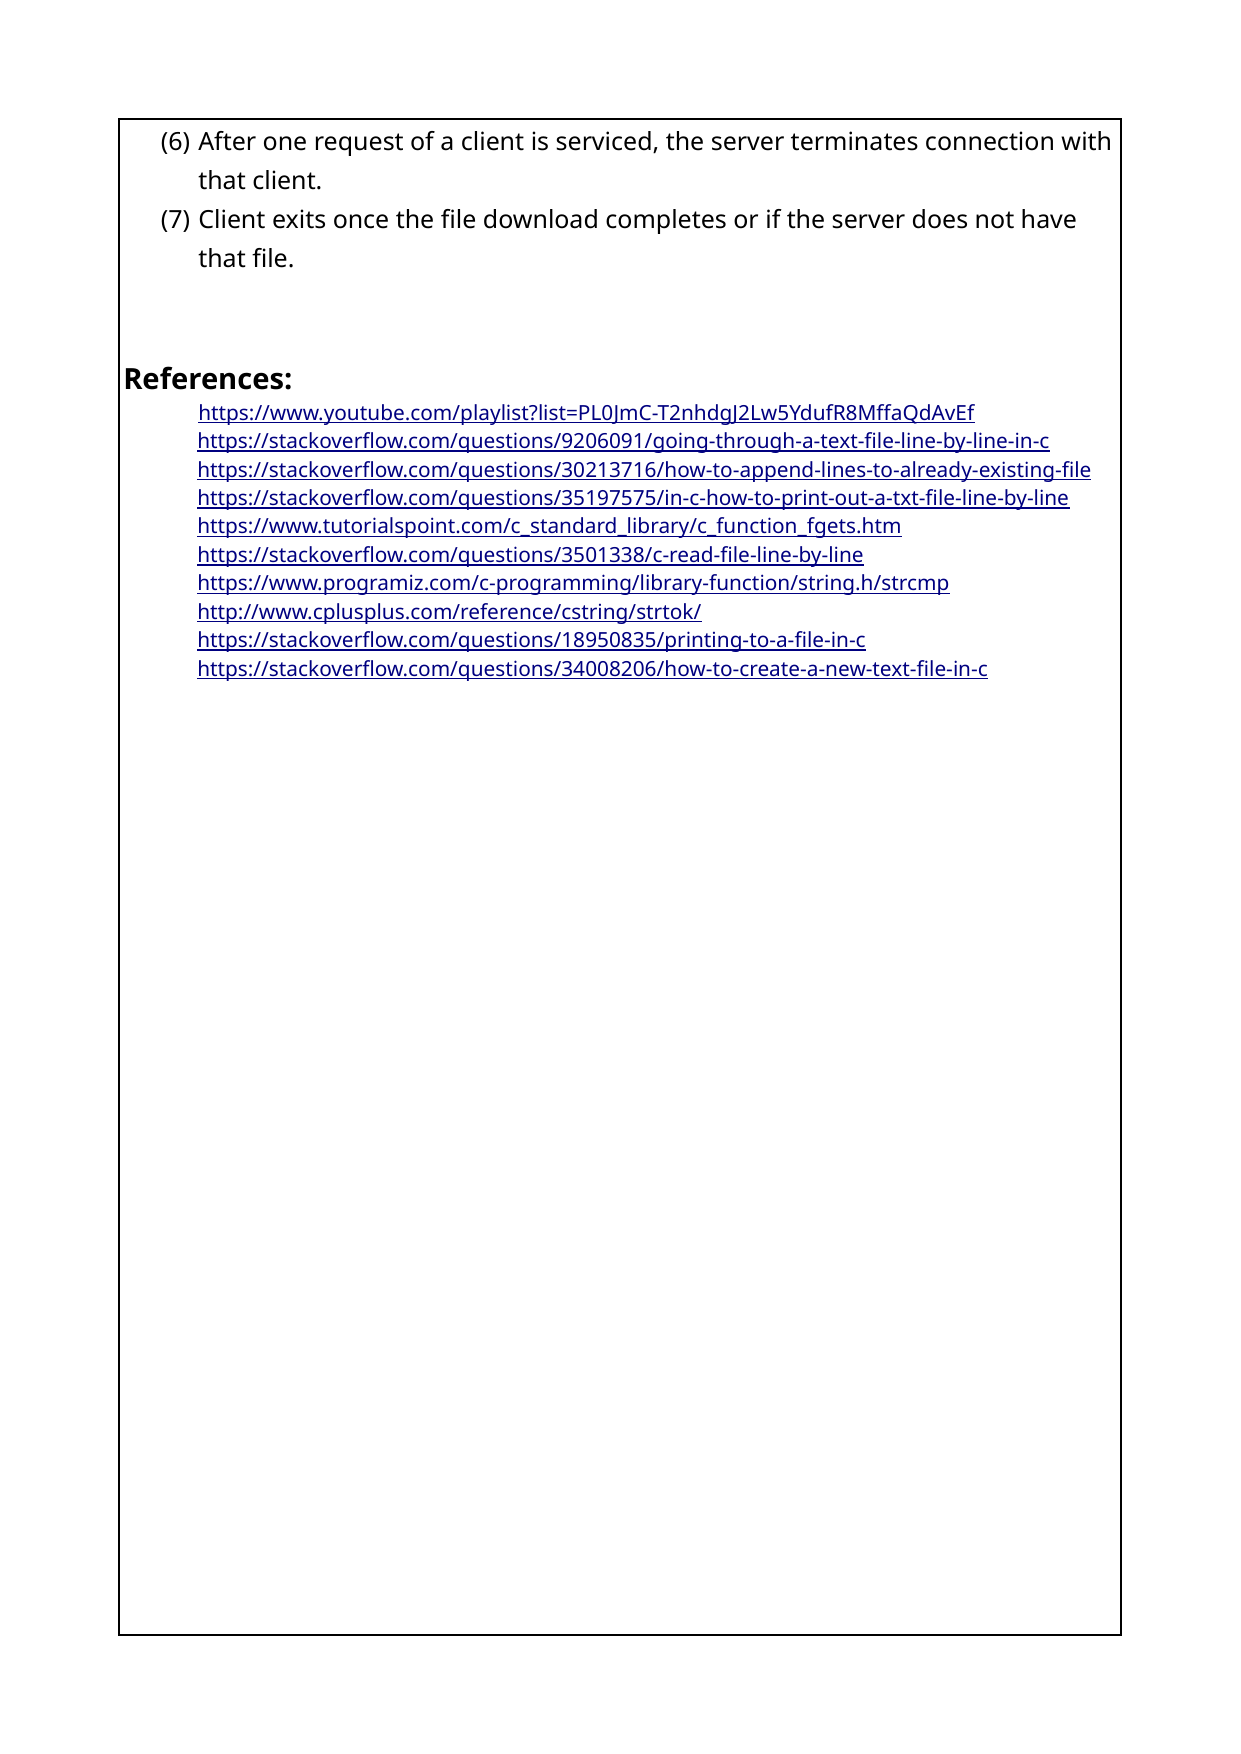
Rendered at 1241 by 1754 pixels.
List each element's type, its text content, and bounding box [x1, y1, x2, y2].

text https://stackoverflow.com/questions/9206091/going-through-a-text-file-line-by-line-in-c [123, 426, 1117, 455]
text https://stackoverflow.com/questions/3501338/c-read-file-line-by-line [123, 540, 1117, 568]
text https://stackoverflow.com/questions/30213716/how-to-append-lines-to-already-existing-file [123, 455, 1117, 483]
text https://stackoverflow.com/questions/35197575/in-c-how-to-print-out-a-txt-file-line-by-line [123, 483, 1117, 512]
text http://www.cplusplus.com/reference/cstring/strtok/ [123, 597, 1117, 625]
list After one request of a client is serviced, the server terminates connection with that client. [161, 123, 1117, 196]
text References: [123, 358, 1117, 398]
text https://stackoverflow.com/questions/18950835/printing-to-a-file-in-c [123, 625, 1117, 654]
text https://www.programiz.com/c-programming/library-function/string.h/strcmp [123, 568, 1117, 597]
list Client exits once the file download completes or if the server does not have that file. [161, 201, 1117, 275]
text https://stackoverflow.com/questions/34008206/how-to-create-a-new-text-file-in-c [123, 654, 1117, 682]
list https://www.youtube.com/playlist?list=PL0JmC-T2nhdgJ2Lw5YdufR8MffaQdAvEf [161, 398, 1117, 426]
text https://www.tutorialspoint.com/c_standard_library/c_function_fgets.htm [123, 512, 1117, 540]
